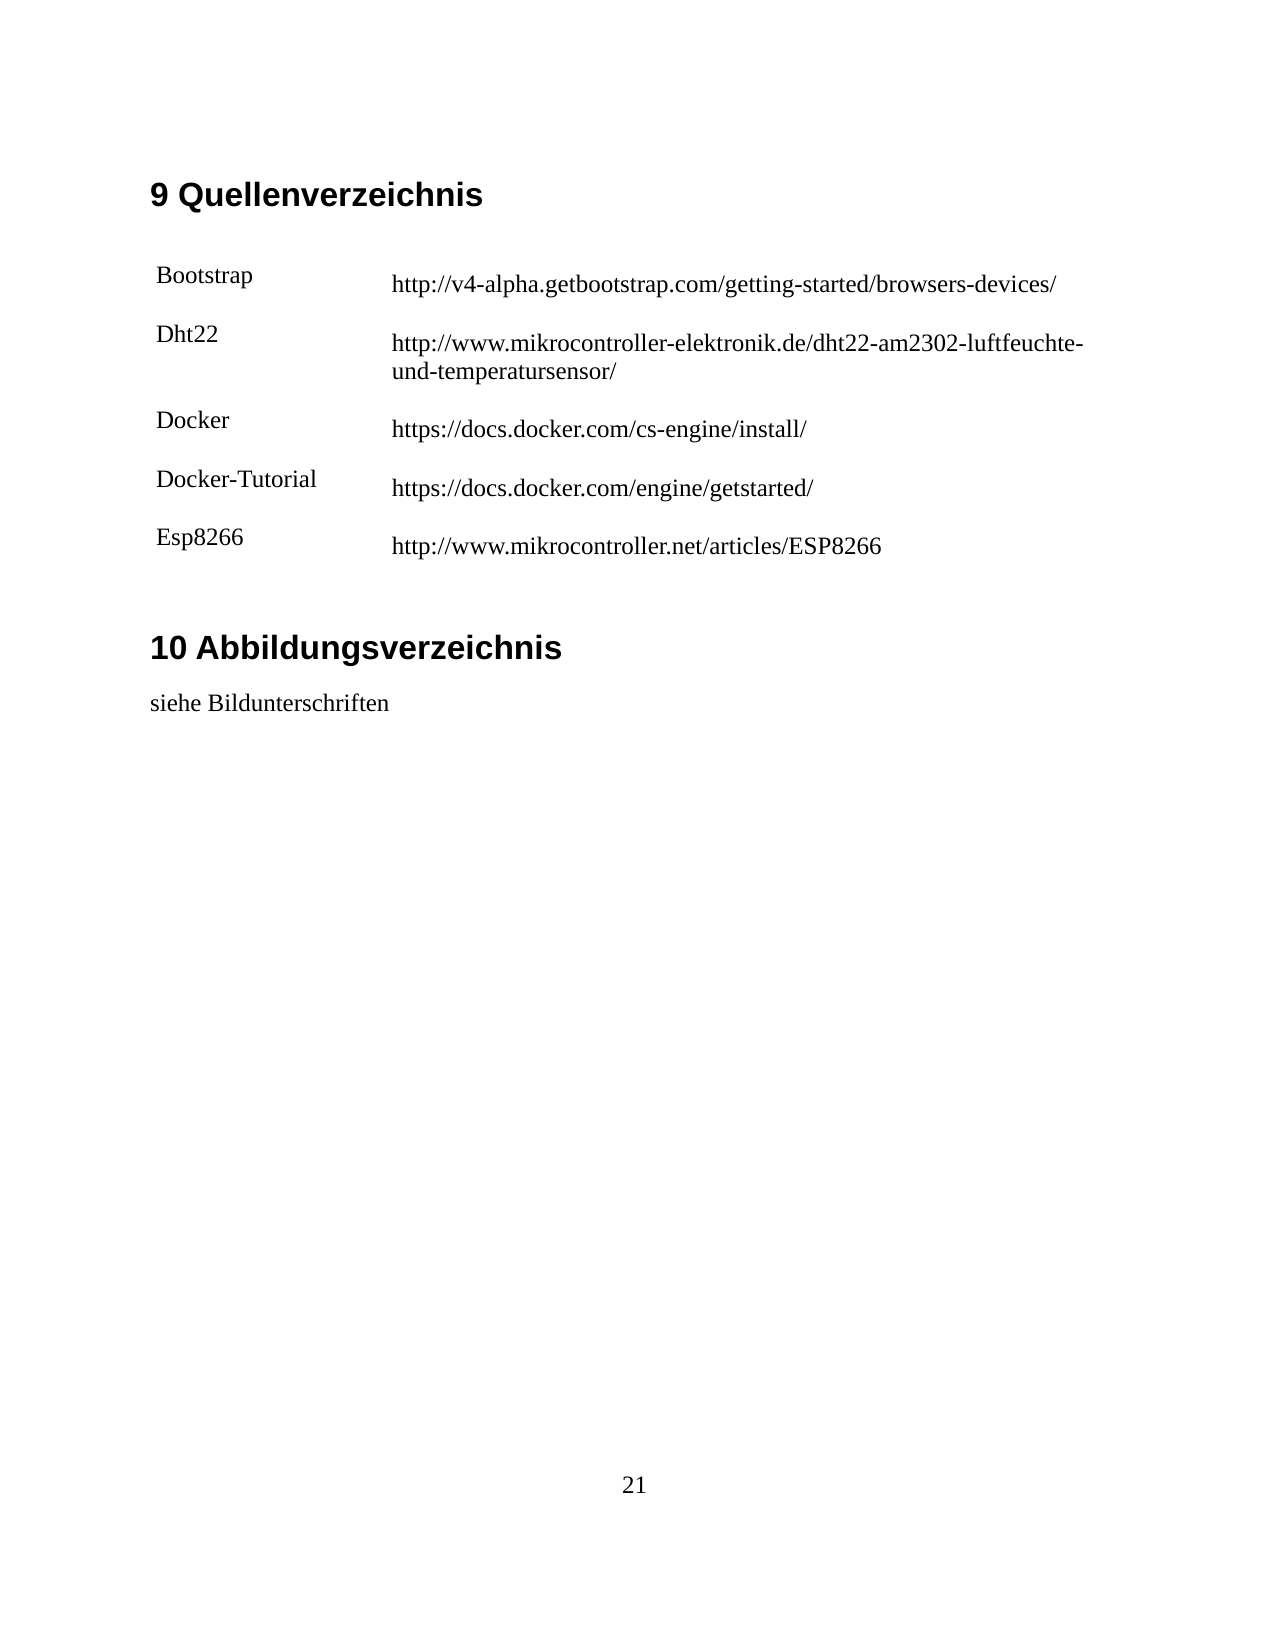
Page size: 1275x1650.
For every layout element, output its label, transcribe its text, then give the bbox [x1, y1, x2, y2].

table_cell https://docs.docker.com/engine/getstarted/ [386, 458, 1125, 516]
table_header http://v4-alpha.getbootstrap.com/getting-started/browsers-devices/ [386, 255, 1125, 313]
subtitle 9 Quellenverzeichnis [150, 175, 1125, 214]
table_cell Esp8266 [150, 516, 386, 574]
table_cell Docker [150, 400, 386, 458]
table_cell http://www.mikrocontroller.net/articles/ESP8266 [386, 516, 1125, 574]
table_cell https://docs.docker.com/cs-engine/install/ [386, 400, 1125, 458]
subtitle 10 Abbildungsverzeichnis [150, 628, 1125, 667]
text siehe Bildunterschriften [150, 688, 1125, 717]
table_cell http://www.mikrocontroller-elektronik.de/dht22-am2302-luftfeuchte-und-temperatursensor/ [386, 313, 1125, 400]
table_cell Docker-Tutorial [150, 458, 386, 516]
table_header Bootstrap [150, 255, 386, 313]
table_cell Dht22 [150, 313, 386, 400]
